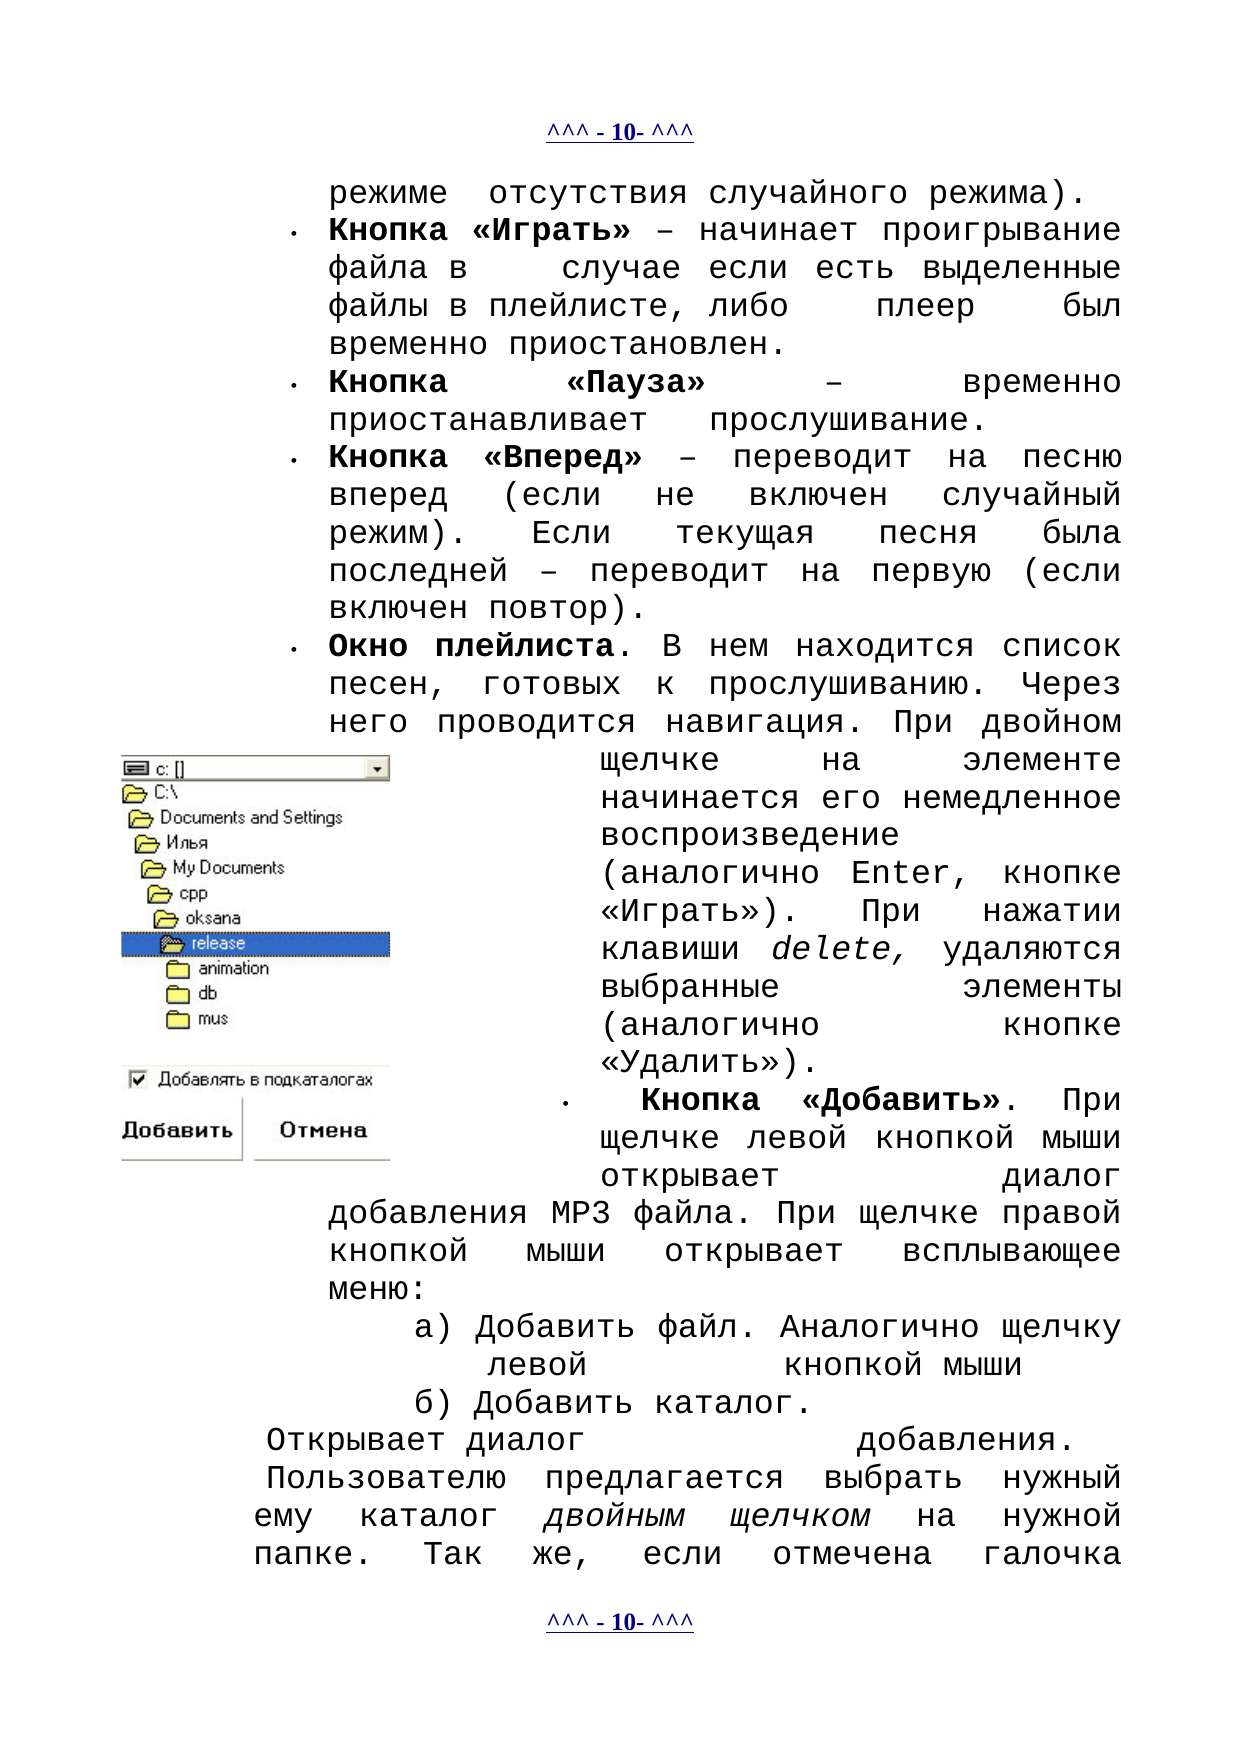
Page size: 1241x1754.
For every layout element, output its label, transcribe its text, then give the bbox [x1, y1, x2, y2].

list а) Добавить файл. Аналогично щелчку левой кнопкой мыши [291, 1310, 1122, 1385]
list Кнопка «Играть» – начинает проигрывание файла в случае если есть выделенные файлы в плейлисте, либо плеер был временно приостановлен. [291, 213, 1122, 364]
picture [121, 755, 390, 1161]
list режиме отсутствия случайного режима). [291, 175, 1122, 213]
list Кнопка «Добавить». При щелчке левой кнопкой мыши открывает диалог добавления MP3 файла. При щелчке правой кнопкой мыши открывает всплывающее меню: [291, 1083, 1122, 1310]
list Кнопка «Вперед» – переводит на песню вперед (если не включен случайный режим). Если текущая песня была последней – переводит на первую (если включен повтор). [291, 440, 1122, 629]
list Окно плейлиста. В нем находится список песен, готовых к прослушиванию. Через него проводится навигация. При двойном щелчке на элементе начинается его немедленное воспроизведение (аналогично Enter, кнопке «Играть»). При нажатии клавиши delete, удаляются выбранные элементы (аналогично кнопке «Удалить»). [291, 629, 1122, 1083]
list б) Добавить каталог. Открывает диалог добавления. Пользователю предлагается выбрать нужный ему каталог двойным щелчком на нужной папке. Так же, если отмечена галочка [216, 1385, 1122, 1574]
list Кнопка «Пауза» – временно приостанавливает прослушивание. [291, 364, 1122, 440]
